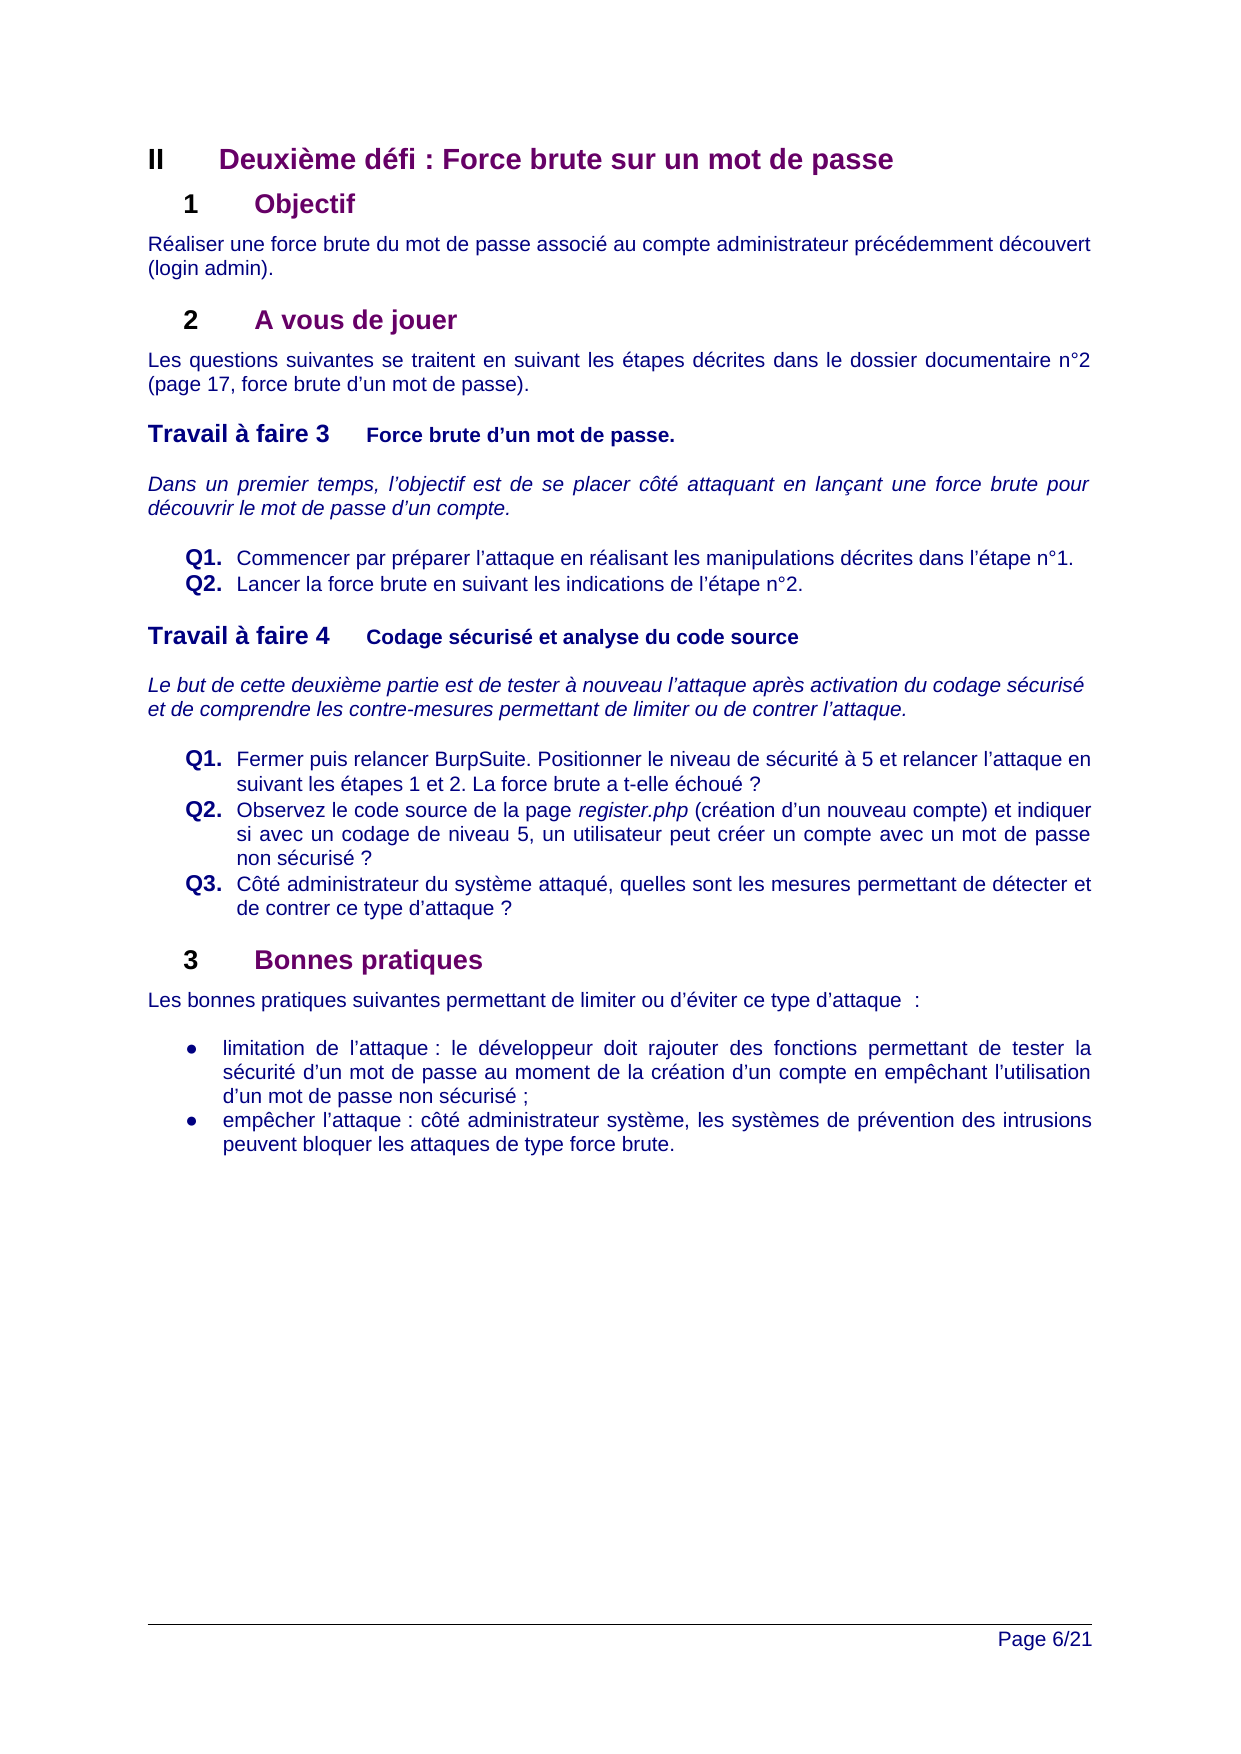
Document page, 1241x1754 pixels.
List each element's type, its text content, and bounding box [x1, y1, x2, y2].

subtitle Objectif [183, 188, 1092, 219]
list Force brute d’un mot de passe. [148, 419, 1092, 448]
subtitle A vous de jouer [183, 304, 1092, 335]
text Réaliser une force brute du mot de passe associé au compte administrateur précédemment découvert (login admin). [148, 232, 1092, 280]
list empêcher l’attaque : côté administrateur système, les systèmes de prévention des intrusions peuvent bloquer les attaques de type force brute. [185, 1108, 1092, 1156]
list Lancer la force brute en suivant les indications de l’étape n°2. [185, 570, 1092, 597]
list Commencer par préparer l’attaque en réalisant les manipulations décrites dans l’étape n°1. [185, 544, 1092, 570]
text Les bonnes pratiques suivantes permettant de limiter ou d’éviter ce type d’attaque : [148, 988, 1092, 1012]
list Codage sécurisé et analyse du code source [148, 621, 1092, 649]
text Dans un premier temps, l’objectif est de se placer côté attaquant en lançant une force brute pour découvrir le mot de passe d’un compte. [148, 472, 1092, 520]
list limitation de l’attaque : le développeur doit rajouter des fonctions permettant de tester la sécurité d’un mot de passe au moment de la création d’un compte en empêchant l’utilisation d’un mot de passe non sécurisé ; [185, 1036, 1092, 1108]
subtitle Deuxième défi : Force brute sur un mot de passe [148, 142, 1092, 176]
subtitle Bonnes pratiques [183, 944, 1092, 975]
text Les questions suivantes se traitent en suivant les étapes décrites dans le dossier documentaire n°2 (page 17, force brute d’un mot de passe). [148, 347, 1092, 395]
list Observez le code source de la page register.php (création d’un nouveau compte) et indiquer si avec un codage de niveau 5, un utilisateur peut créer un compte avec un mot de passe non sécurisé ? [185, 796, 1092, 870]
list Côté administrateur du système attaqué, quelles sont les mesures permettant de détecter et de contrer ce type d’attaque ? [185, 870, 1092, 920]
list Fermer puis relancer BurpSuite. Positionner le niveau de sécurité à 5 et relancer l’attaque en suivant les étapes 1 et 2. La force brute a t-elle échoué ? [185, 745, 1092, 796]
text Le but de cette deuxième partie est de tester à nouveau l’attaque après activation du codage sécurisé et de comprendre les contre-mesures permettant de limiter ou de contrer l’attaque. [148, 673, 1092, 721]
